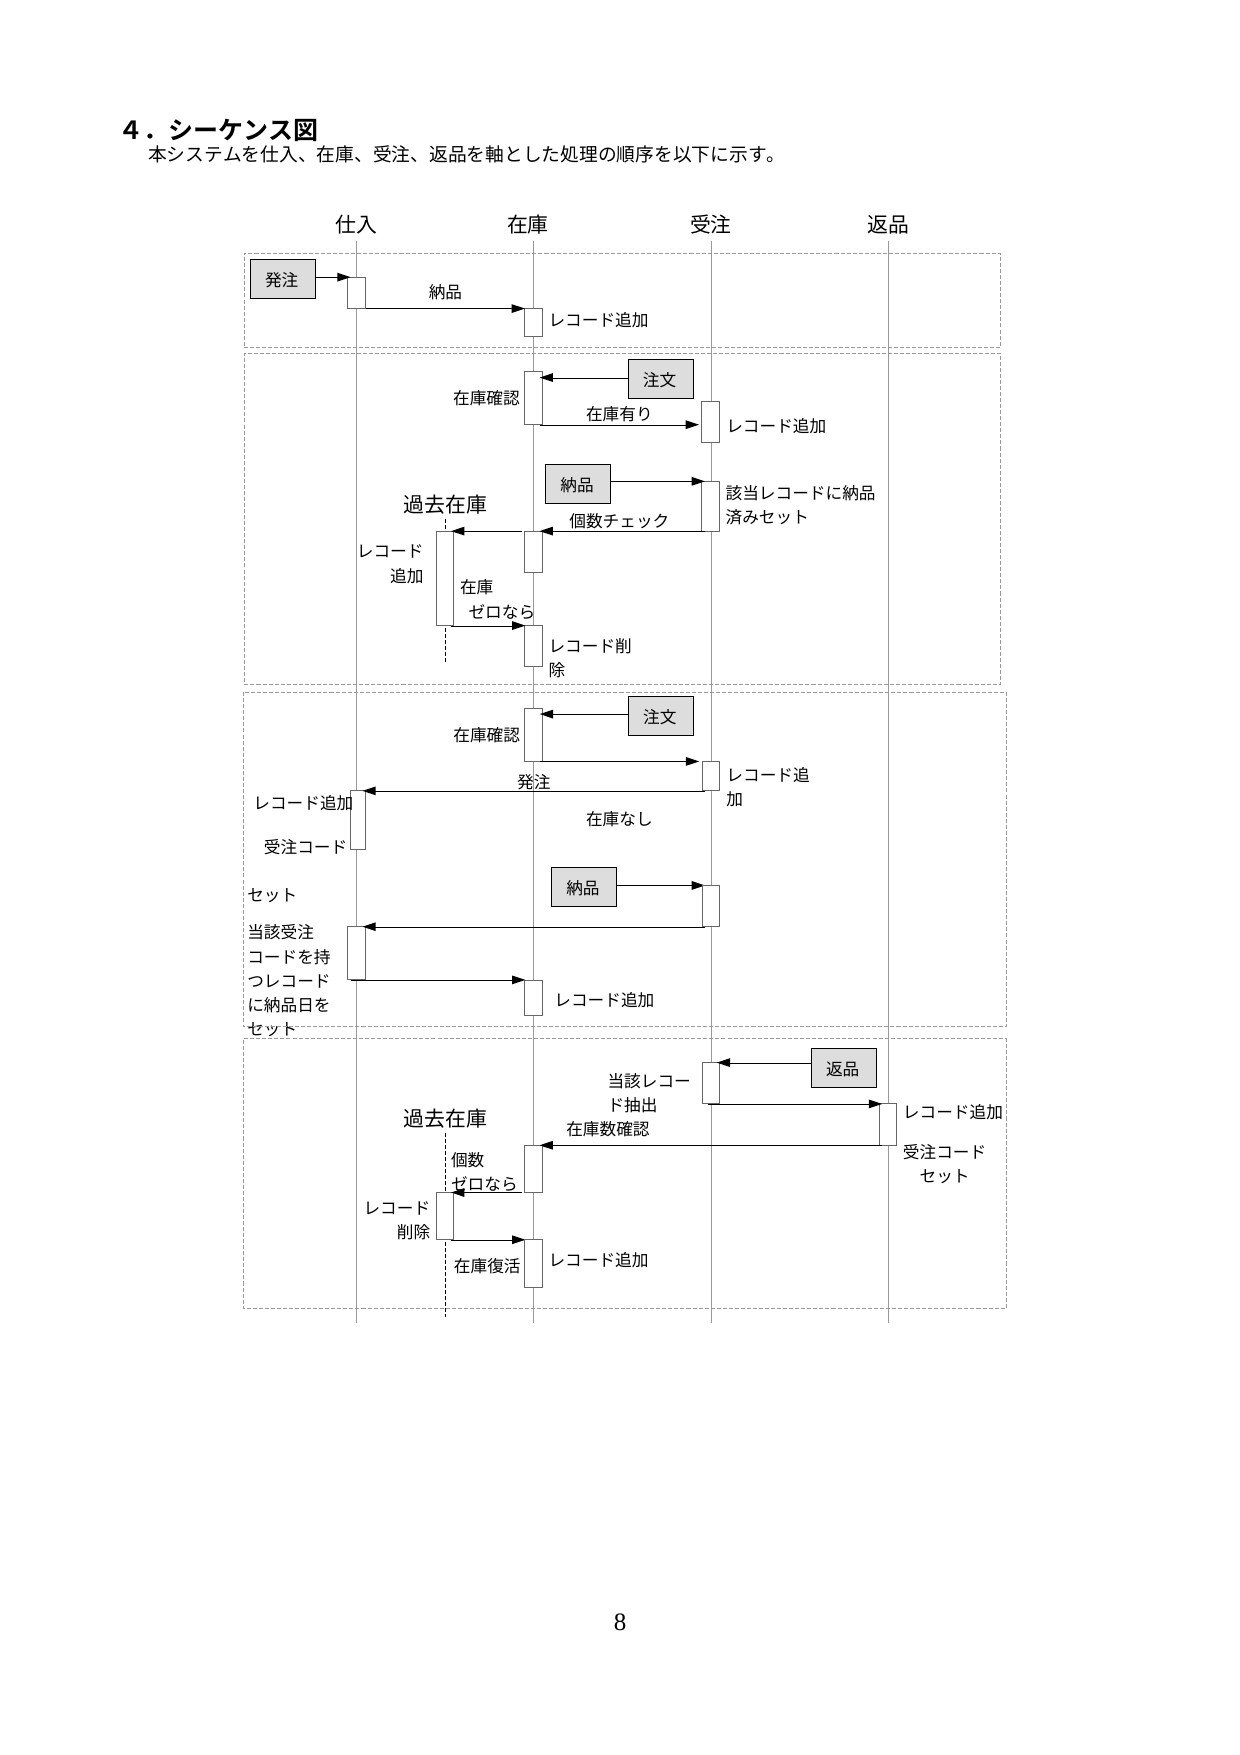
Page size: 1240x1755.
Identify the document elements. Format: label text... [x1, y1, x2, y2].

text 本システムを仕入、在庫、受注、返品を軸とした処理の順序を以下に示す。 [129, 145, 1121, 166]
text ４．シーケンス図 [118, 118, 1121, 145]
